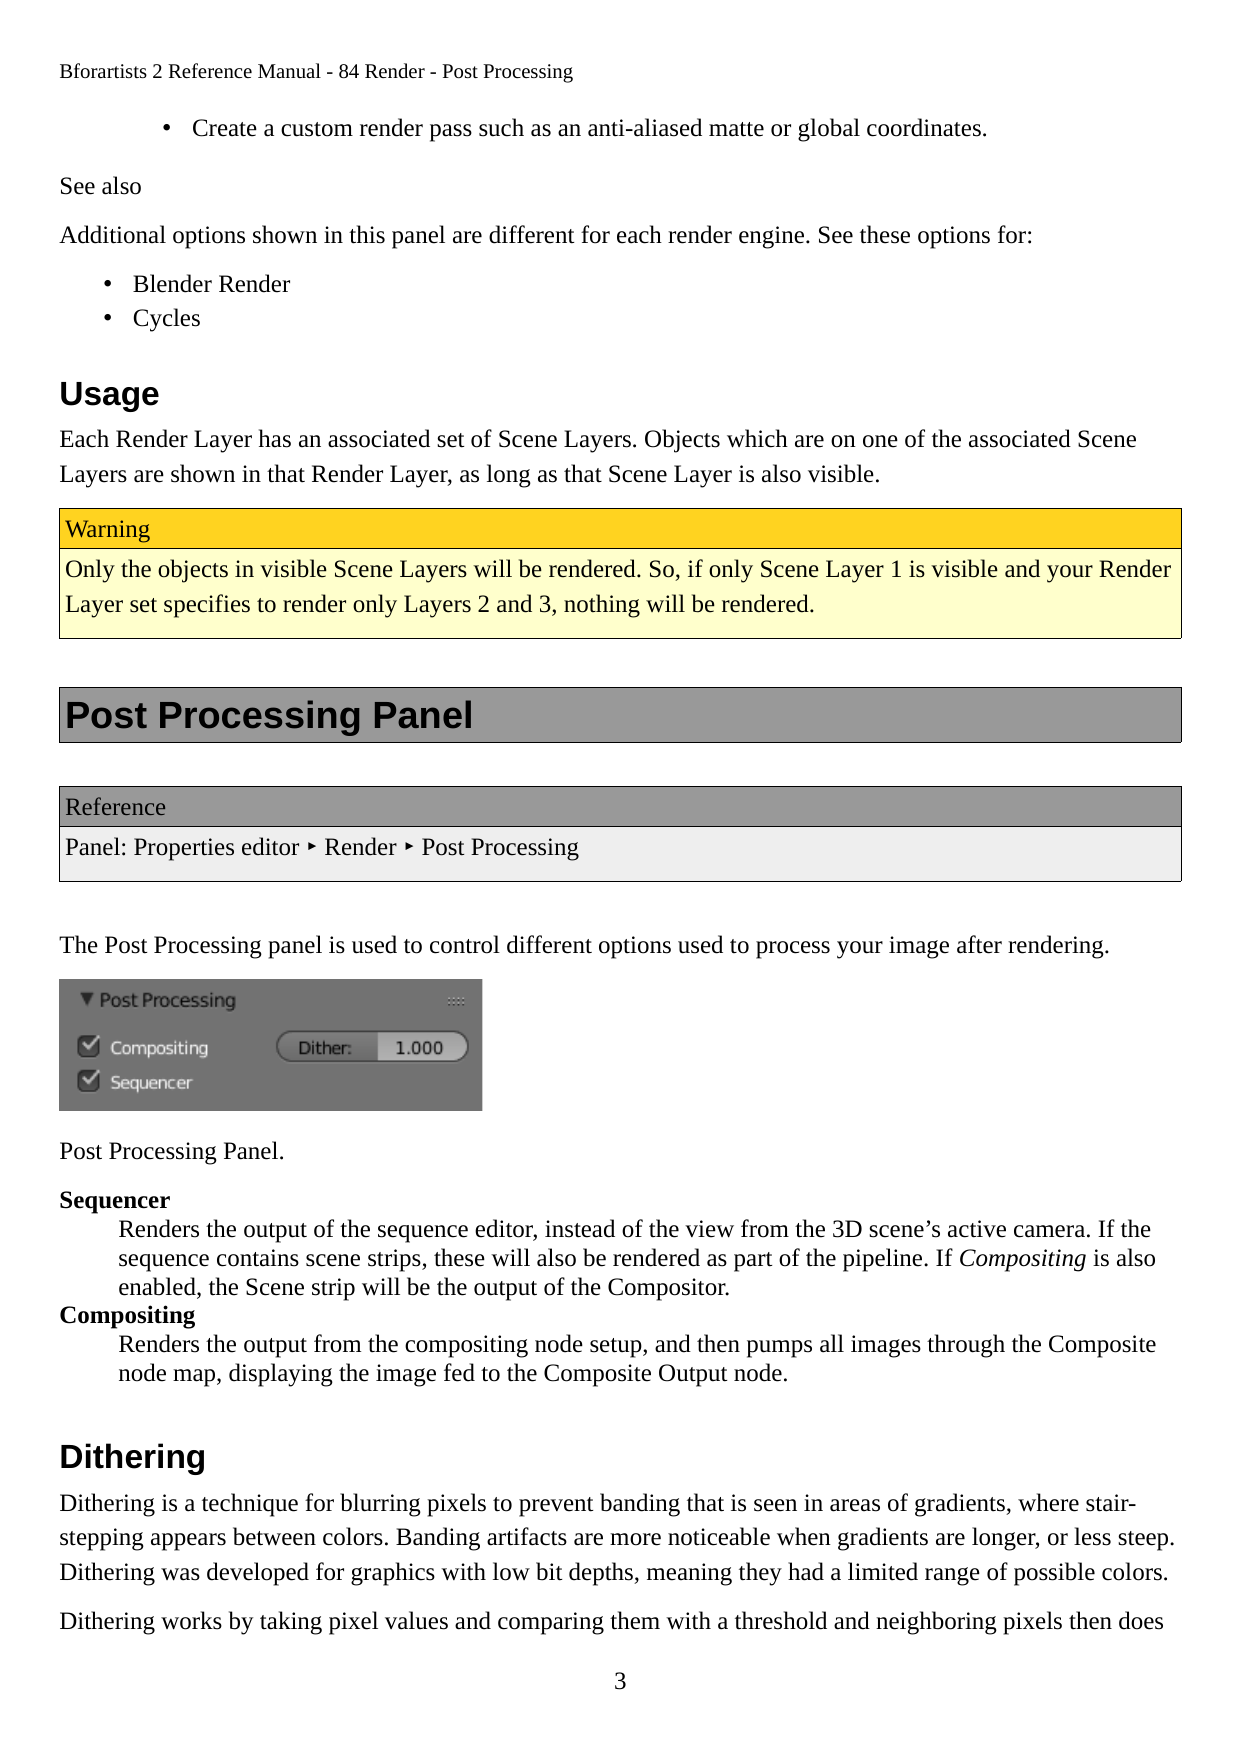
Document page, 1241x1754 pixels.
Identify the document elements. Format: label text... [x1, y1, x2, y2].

text Dithering is a technique for blurring pixels to prevent banding that is seen in areas of gradients, where stair-stepping appears between colors. Banding artifacts are more noticeable when gradients are longer, or less steep. Dithering was developed for graphics with low bit depths, meaning they had a limited range of possible colors. [59, 1488, 1181, 1586]
text Each Render Layer has an associated set of Scene Layers. Objects which are on one of the associated Scene Layers are shown in that Render Layer, as long as that Scene Layer is also visible. [59, 424, 1181, 488]
text Dithering works by taking pixel values and comparing them with a threshold and neighboring pixels then does [59, 1606, 1181, 1635]
table_cell Only the objects in visible Scene Layers will be rendered. So, if only Scene Layer 1 is visible and your Render Layer set specifies to render only Layers 2 and 3, nothing will be rendered. [60, 549, 1181, 638]
text Additional options shown in this panel are different for each render engine. See these options for: [59, 220, 1181, 249]
table_header Warning [60, 509, 1181, 548]
list Blender Render [103, 269, 1181, 298]
table_cell Panel: Properties editor ‣ Render ‣ Post Processing [60, 827, 1181, 881]
list Renders the output of the sequence editor, instead of the view from the 3D scene’s active camera. If the sequence contains scene strips, these will also be rendered as part of the pipeline. If Compositing is also enabled, the Scene strip will be the output of the Compositor. [118, 1214, 1181, 1300]
list Cycles [103, 303, 1181, 332]
text Post Processing Panel. [59, 1136, 1181, 1165]
picture [59, 979, 483, 1111]
subtitle Usage [59, 373, 1181, 412]
list Renders the output from the compositing node setup, and then pumps all images through the Composite node map, displaying the image fed to the Composite Output node. [118, 1329, 1181, 1387]
text See also [59, 171, 1181, 199]
subtitle Dithering [59, 1437, 1181, 1476]
text The Post Processing panel is used to control different options used to process your image after rendering. [59, 930, 1181, 959]
table_header Post Processing Panel [60, 688, 1181, 742]
subtitle Sequencer [59, 1185, 1181, 1214]
subtitle Compositing [59, 1300, 1181, 1329]
list Create a custom render pass such as an anti-aliased matte or global coordinates. [162, 113, 1181, 141]
table_header Reference [60, 787, 1181, 826]
